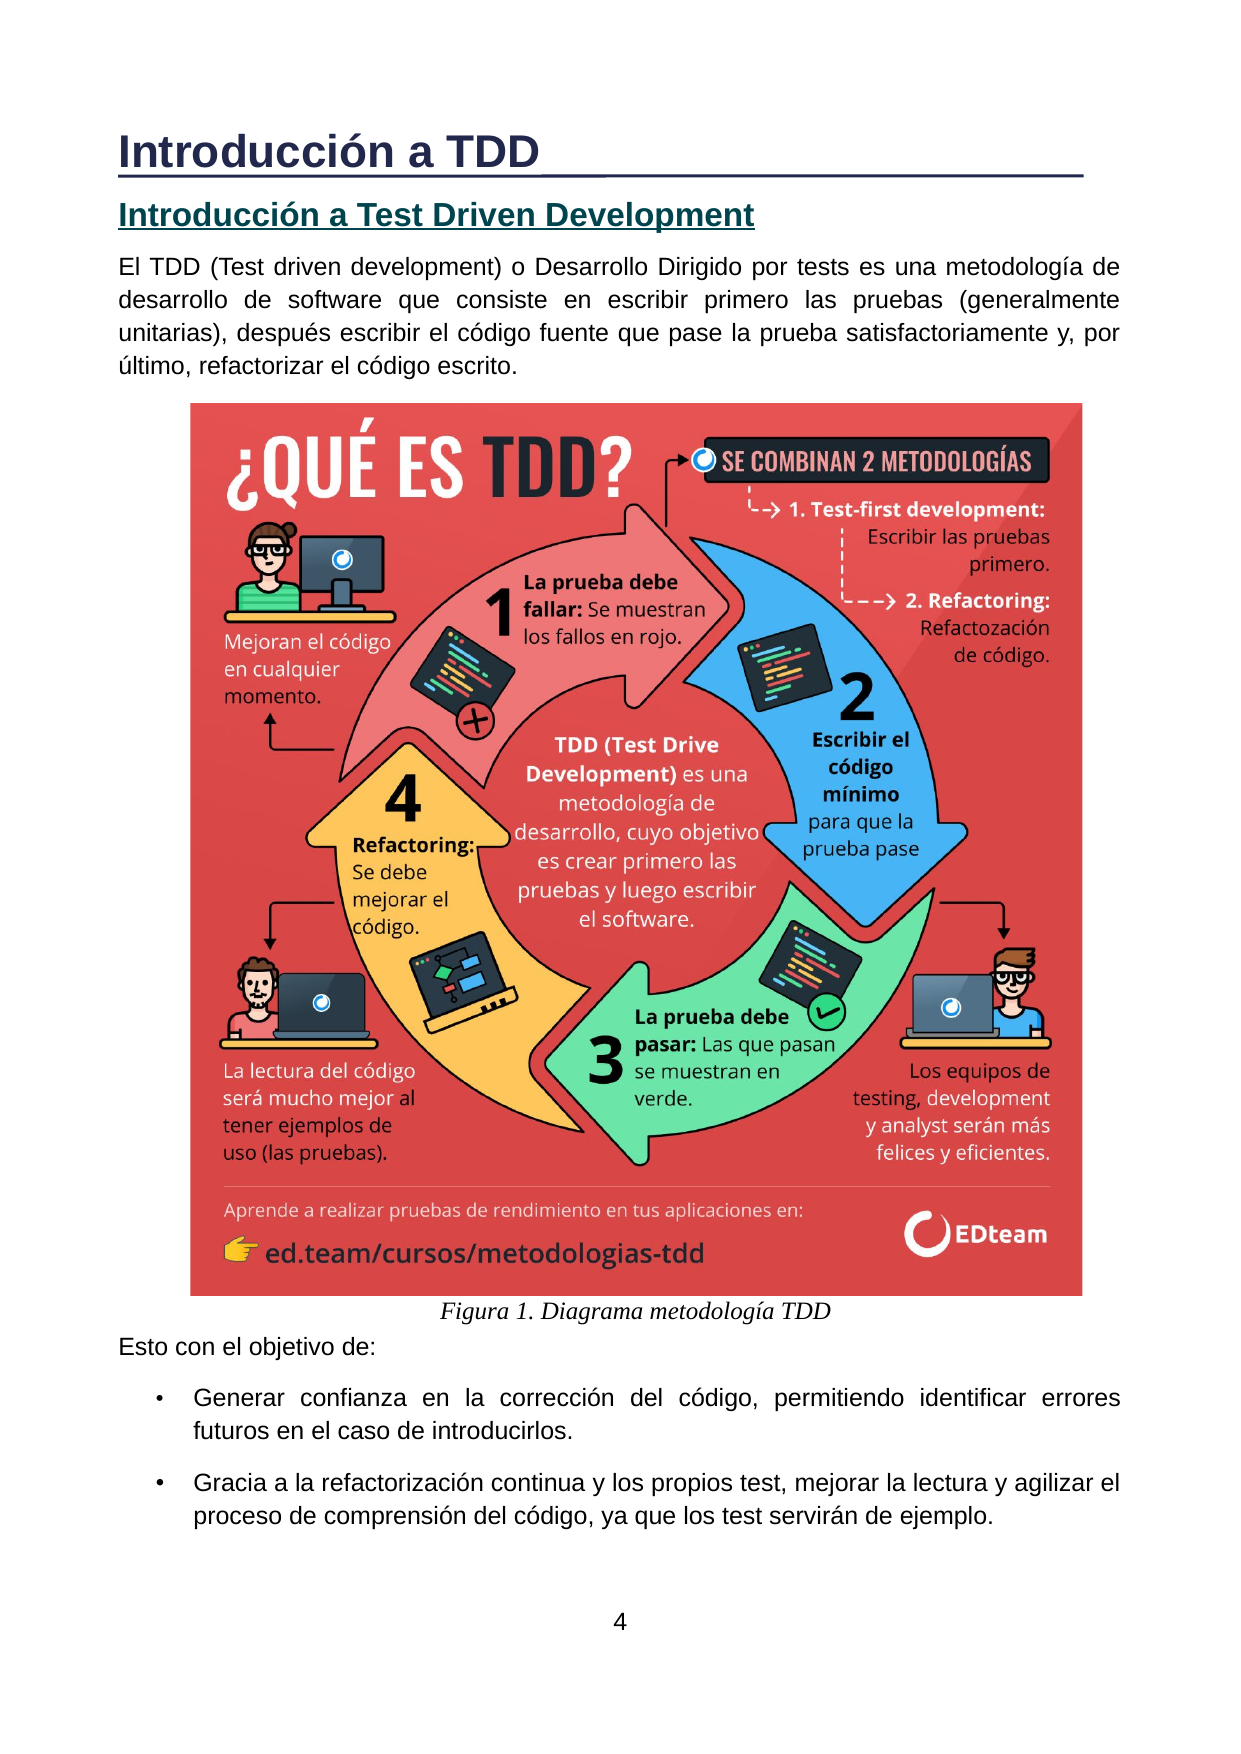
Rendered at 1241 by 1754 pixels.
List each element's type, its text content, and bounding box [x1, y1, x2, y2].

list Gracia a la refactorización continua y los propios test, mejorar la lectura y agilizar el proceso de comprensión del código, ya que los test servirán de ejemplo. [156, 1468, 1122, 1529]
text Esto con el objetivo de: [118, 408, 1122, 1361]
subtitle Introducción a Test Driven Development [118, 195, 1122, 233]
text [187, 398, 1086, 1328]
list Generar confianza en la corrección del código, permitiendo identificar errores futuros en el caso de introducirlos. [156, 1383, 1122, 1445]
subtitle Introducción a TDD [118, 124, 1122, 177]
text Figura 1. Diagrama metodología TDD [190, 1296, 1083, 1325]
picture [190, 403, 1083, 1296]
text El TDD (Test driven development) o Desarrollo Dirigido por tests es una metodología de desarrollo de software que consiste en escribir primero las pruebas (generalmente unitarias), después escribir el código fuente que pase la prueba satisfactoriamente y, por último, refactorizar el código escrito. [118, 252, 1122, 380]
